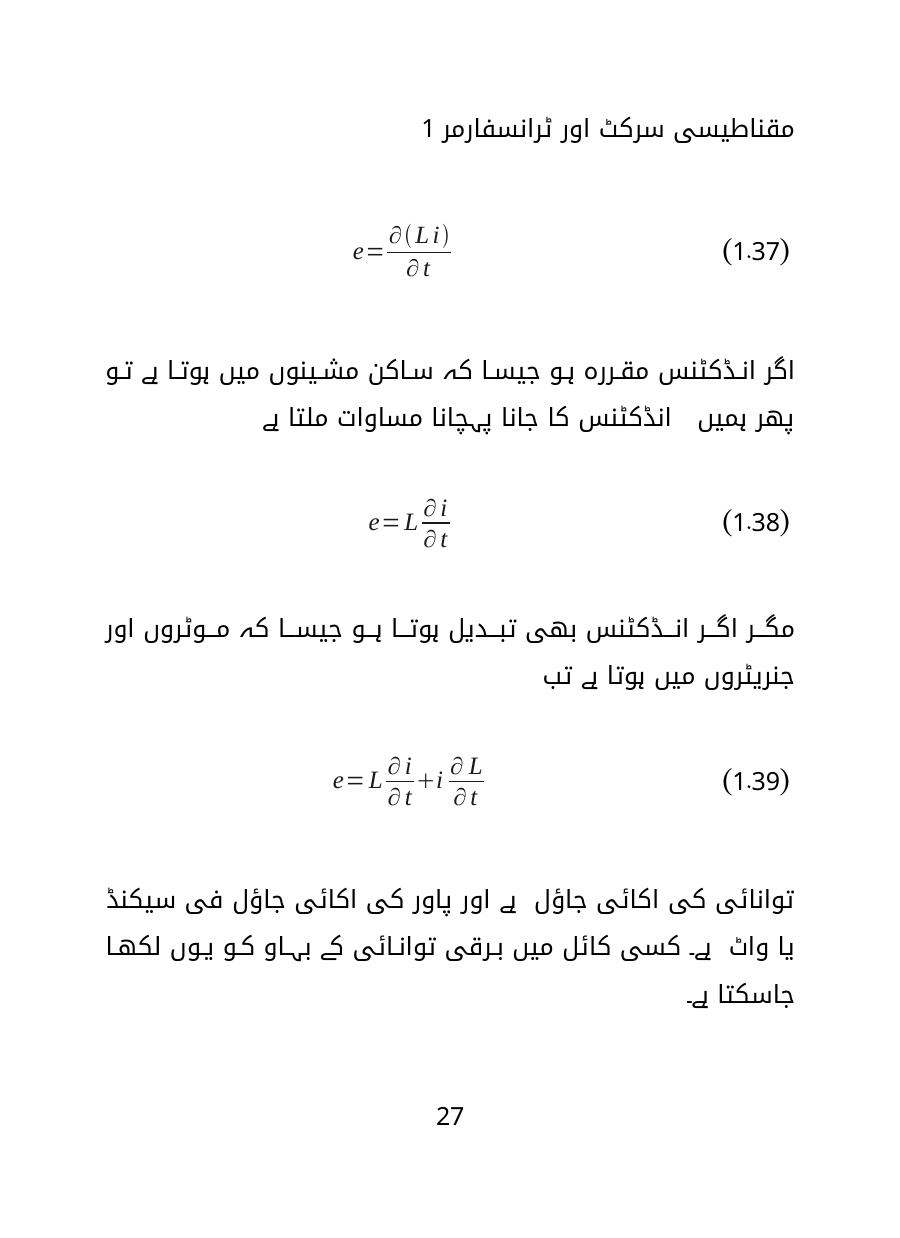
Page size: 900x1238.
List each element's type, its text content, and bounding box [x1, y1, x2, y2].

text مگر اگر انڈکٹنس بھی تبدیل ہوتا ہو جیسا کہ موٹروں اور جنریٹروں میں ہوتا ہے تب [105, 605, 795, 700]
table_header (1.38) [706, 488, 795, 571]
table_header [105, 747, 704, 829]
text اگر انڈکٹنس مقررہ ہو جیسا کہ ساکن مشینوں میں ہوتا ہے تو پھر ہمیں انڈکٹنس کا جانا پہچانا مساوات ملتا ہے [105, 347, 795, 442]
table_header [105, 216, 691, 300]
table_header (1.39) [705, 747, 795, 829]
table_header (1.37) [691, 216, 795, 300]
table_header [105, 488, 706, 571]
text توانائی کی اکائی جاؤل ہے اور پاور کی اکائی جاؤل فی سیکنڈ یا واٹ ہے۔ کسی کائل میں برقی توانائی کے بہاو کو یوں لکھا جاسکتا ہے۔ [105, 876, 795, 1018]
